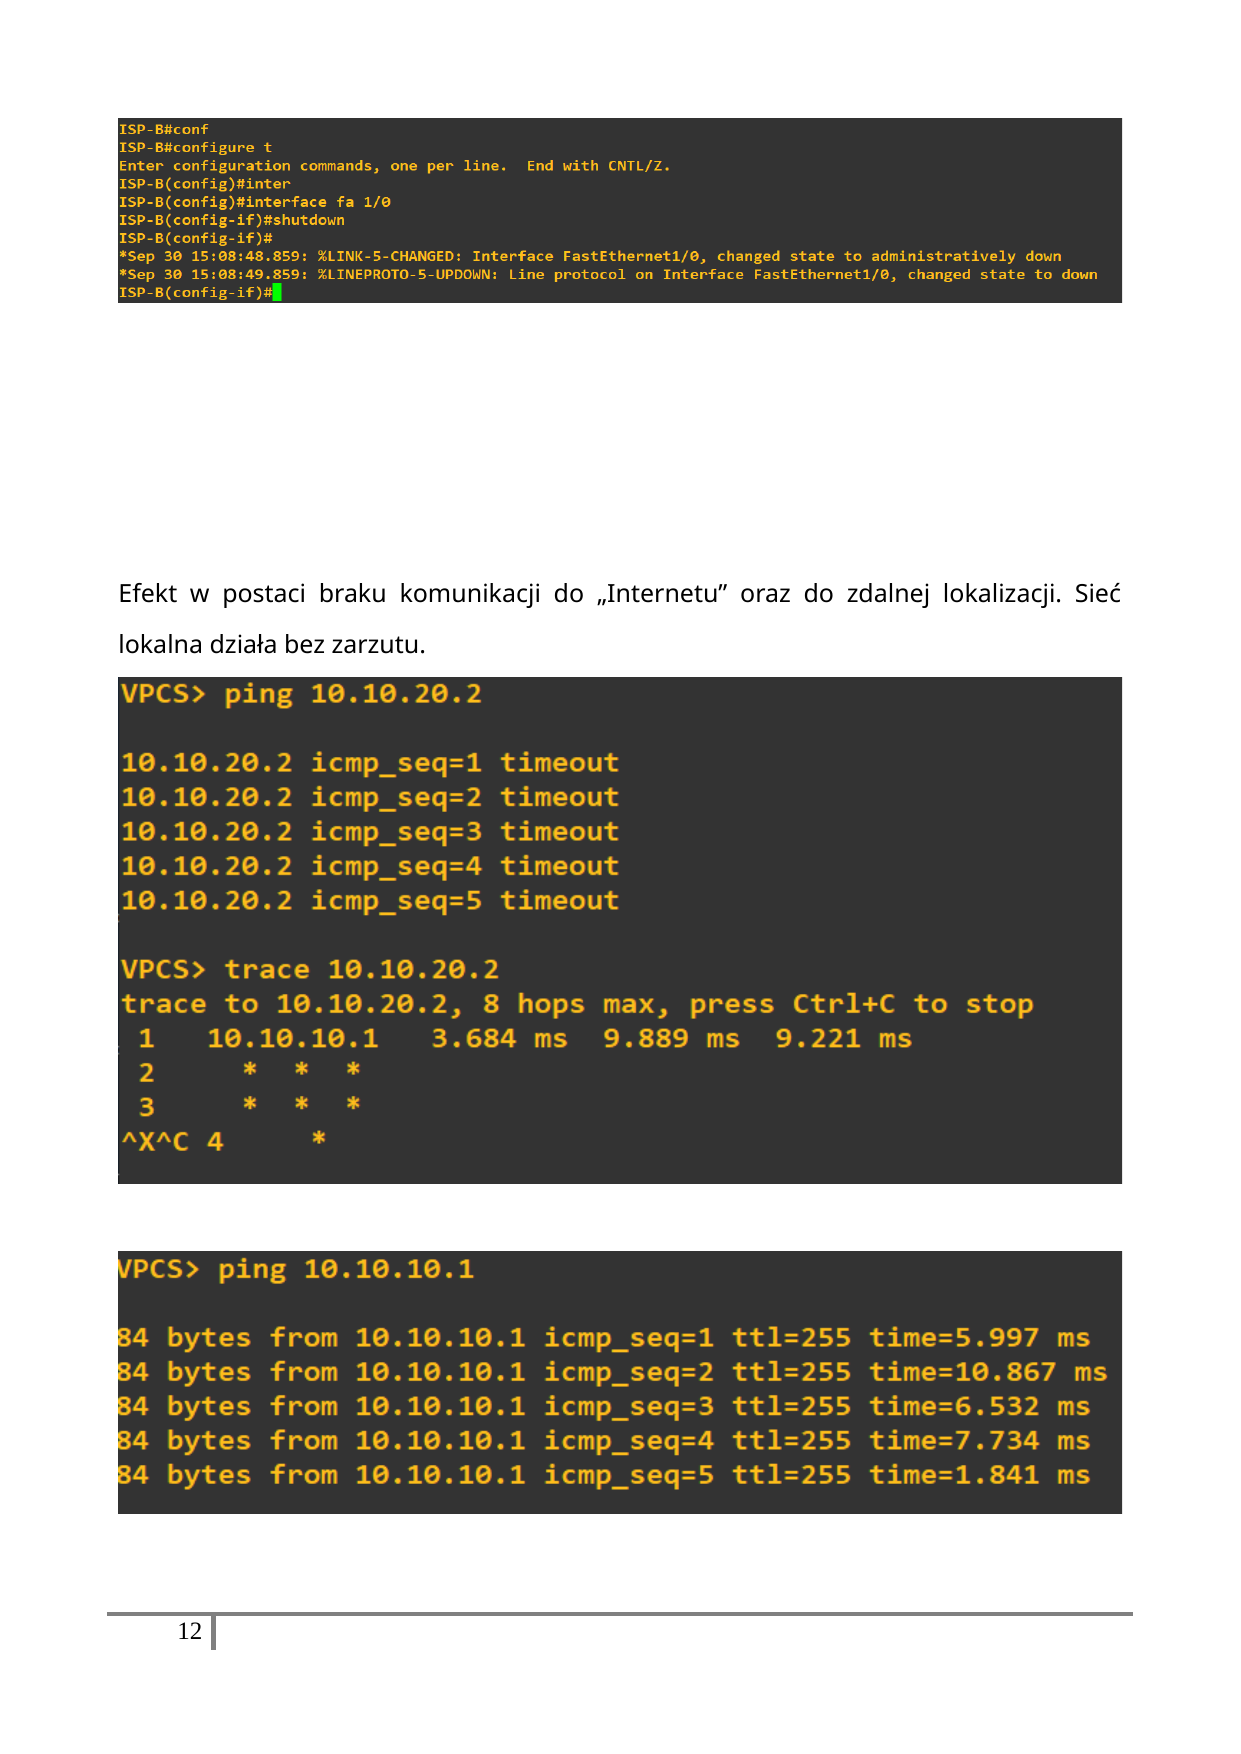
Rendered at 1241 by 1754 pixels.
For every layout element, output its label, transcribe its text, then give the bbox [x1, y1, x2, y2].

picture [118, 118, 1123, 303]
text Efekt w postaci braku komunikacji do „Internetu” oraz do zdalnej lokalizacji. Sieć lokalna działa bez zarzutu. [118, 575, 1122, 660]
picture [118, 1251, 1123, 1514]
picture [118, 677, 1123, 1184]
